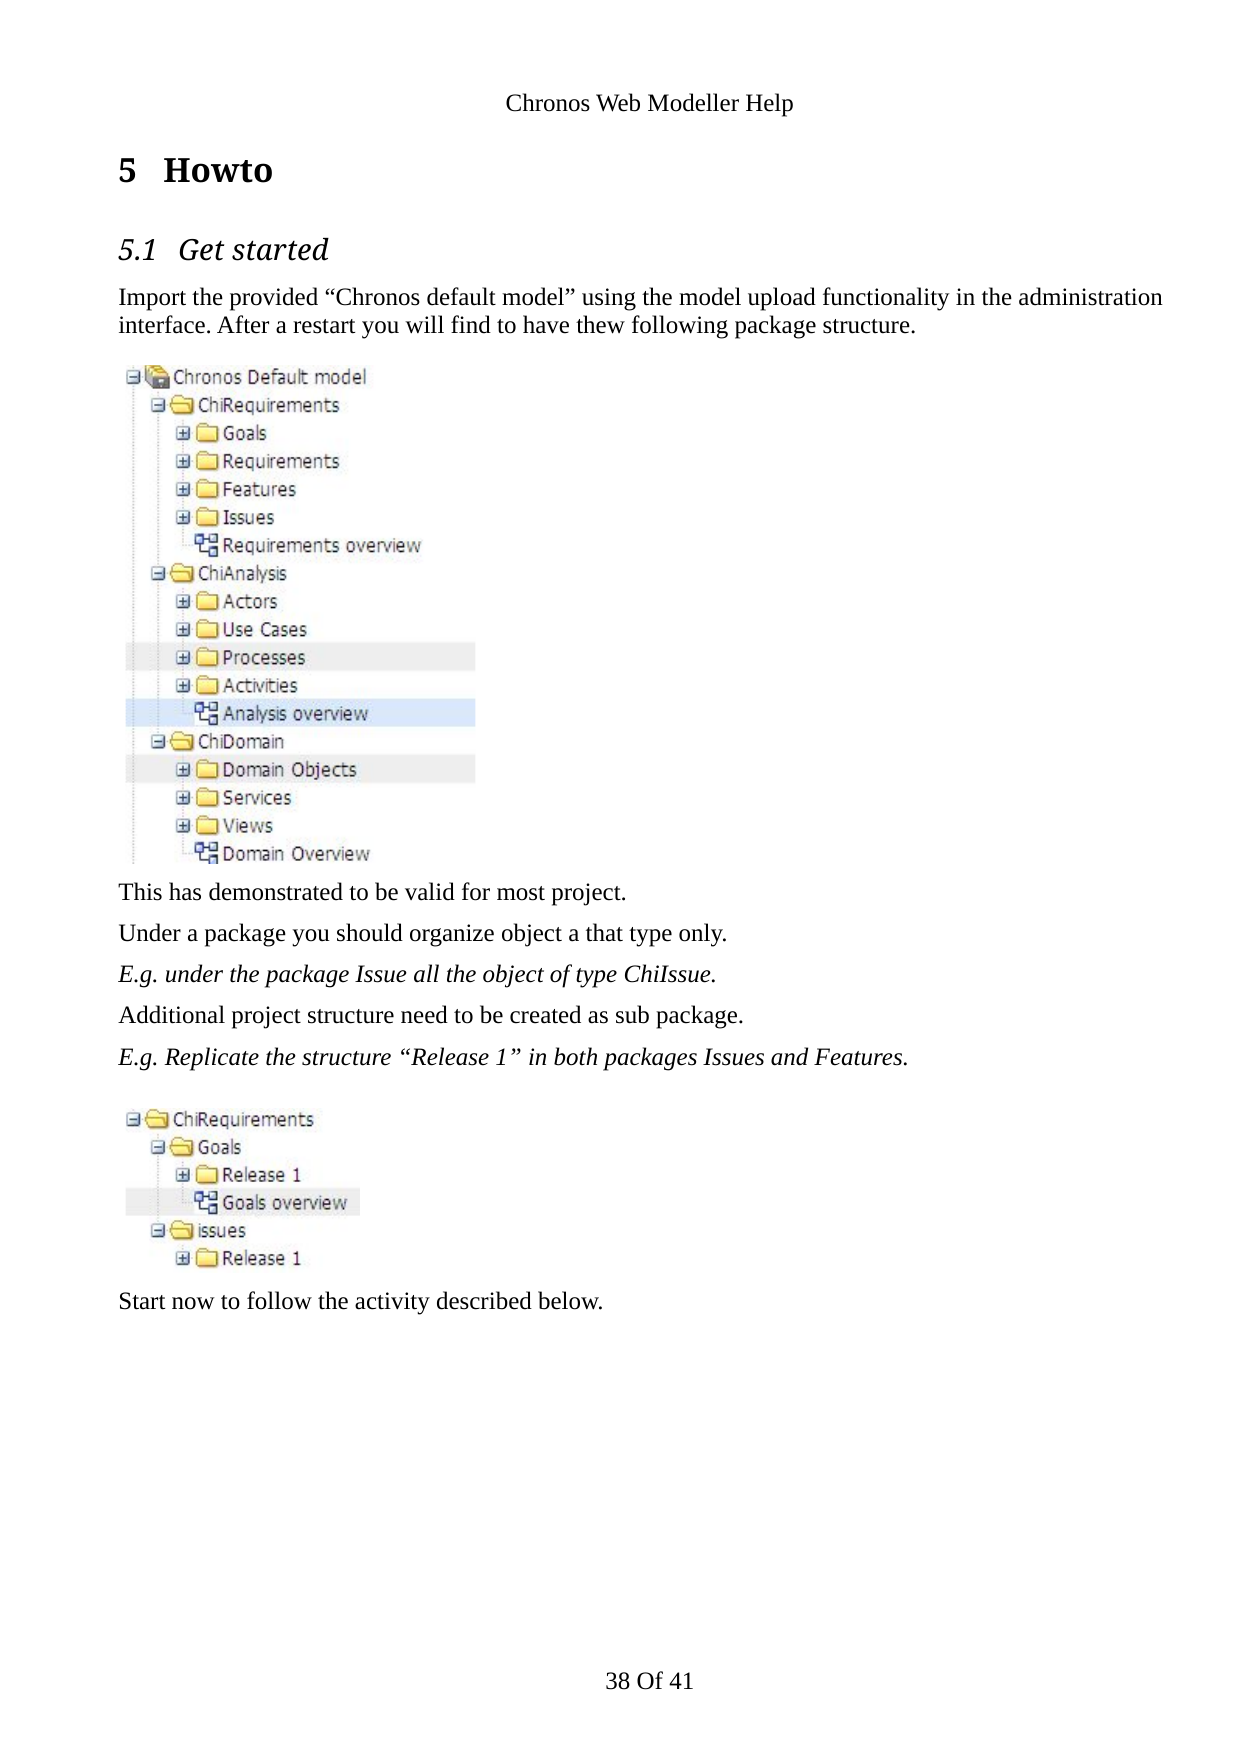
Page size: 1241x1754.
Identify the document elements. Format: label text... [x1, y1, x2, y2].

subtitle Howto [118, 146, 1181, 192]
text Import the provided “Chronos default model” using the model upload functionality in the administration interface. After a restart you will find to have thew following package structure. [118, 282, 1181, 339]
text Under a package you should organize object a that type only. [118, 918, 1181, 947]
picture [125, 365, 476, 864]
text E.g. under the package Issue all the object of type ChiIssue. [118, 959, 1181, 988]
text Additional project structure need to be created as sub package. [118, 1000, 1181, 1029]
text Start now to follow the activity described below. [118, 1083, 1181, 1315]
text This has demonstrated to be valid for most project. [118, 352, 1181, 905]
subtitle Get started [118, 229, 1181, 269]
text E.g. Replicate the structure “Release 1” in both packages Issues and Features. [118, 1042, 1181, 1070]
picture [125, 1108, 360, 1273]
